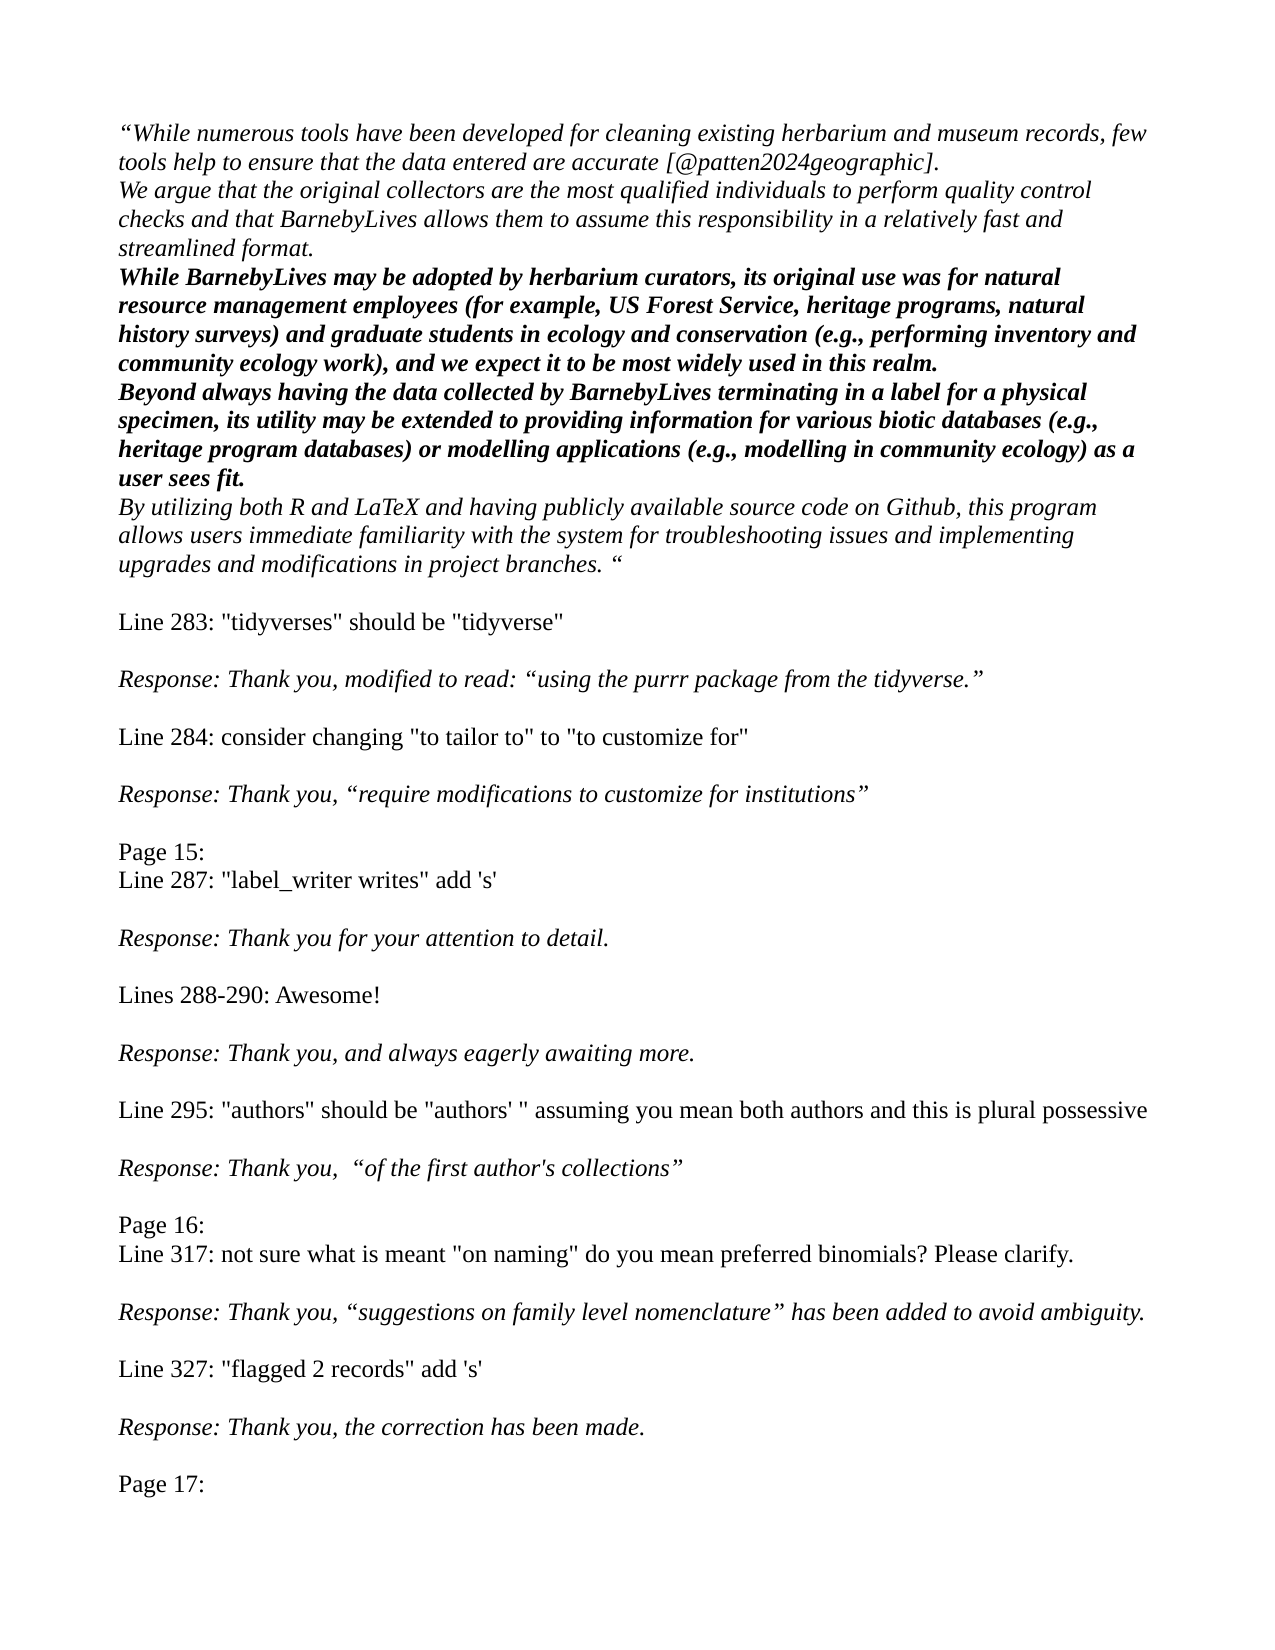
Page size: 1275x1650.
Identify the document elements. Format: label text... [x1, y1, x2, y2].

text Response: Thank you, “require modifications to customize for institutions” [118, 779, 1157, 808]
text While BarnebyLives may be adopted by herbarium curators, its original use was for natural resource management employees (for example, US Forest Service, heritage programs, natural history surveys) and graduate students in ecology and conservation (e.g., performing inventory and community ecology work), and we expect it to be most widely used in this realm. [118, 262, 1157, 377]
text Page 15: Line 287: "label_writer writes" add 's' [118, 808, 1157, 894]
text Response: Thank you, modified to read: “using the purrr package from the tidyverse.” Line 284: consider changing "to tailor to" to "to customize for" [118, 664, 1157, 779]
text We argue that the original collectors are the most qualified individuals to perform quality control checks and that BarnebyLives allows them to assume this responsibility in a relatively fast and streamlined format. [118, 176, 1157, 262]
text Line 327: "flagged 2 records" add 's' [118, 1326, 1157, 1383]
text Response: Thank you for your attention to detail. Lines 288-290: Awesome! [118, 923, 1157, 1009]
text Beyond always having the data collected by BarnebyLives terminating in a label for a physical specimen, its utility may be extended to providing information for various biotic databases (e.g., heritage program databases) or modelling applications (e.g., modelling in community ecology) as a user sees fit. [118, 377, 1157, 492]
text By utilizing both R and LaTeX and having publicly available source code on Github, this program allows users immediate familiarity with the system for troubleshooting issues and implementing upgrades and modifications in project branches. “ Line 283: "tidyverses" should be "tidyverse" [118, 492, 1157, 636]
text Response: Thank you, “of the first author's collections” [118, 1153, 1157, 1182]
text “While numerous tools have been developed for cleaning existing herbarium and museum records, few tools help to ensure that the data entered are accurate [@patten2024geographic]. [118, 118, 1157, 176]
text Response: Thank you, “suggestions on family level nomenclature” has been added to avoid ambiguity. [118, 1297, 1157, 1326]
text Page 16: Line 317: not sure what is meant "on naming" do you mean preferred binomials? Please clarify. [118, 1182, 1157, 1297]
text Response: Thank you, and always eagerly awaiting more. Line 295: "authors" should be "authors' " assuming you mean both authors and this is plural possessive [118, 1038, 1157, 1153]
text Response: Thank you, the correction has been made. Page 17: [118, 1412, 1157, 1498]
